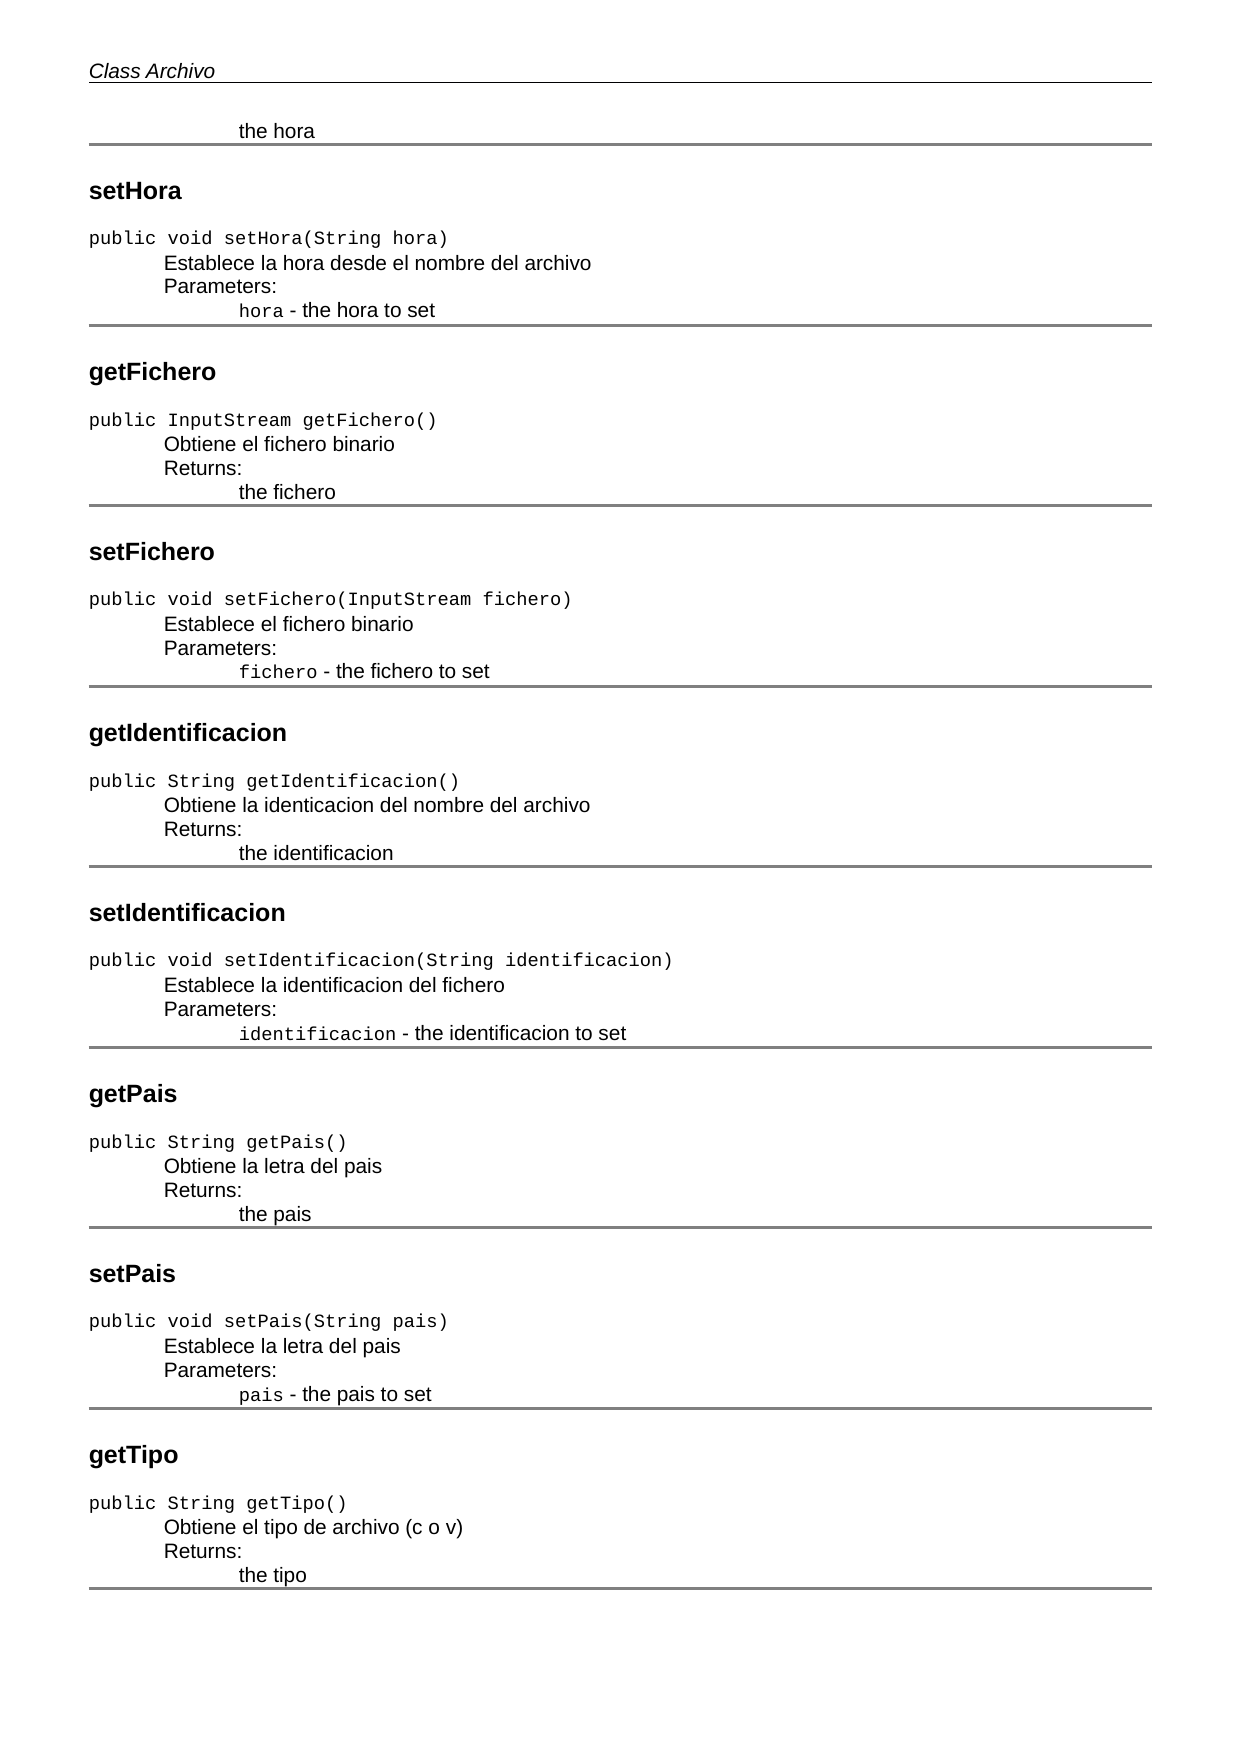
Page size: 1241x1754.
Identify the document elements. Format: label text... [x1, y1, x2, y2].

text Obtiene la identicacion del nombre del archivo [163, 793, 1152, 817]
text public InputStream getFichero() [88, 410, 1152, 432]
text Returns: [163, 1178, 1152, 1202]
text public void setFichero(InputStream fichero) [88, 590, 1152, 611]
subtitle getIdentificacion [88, 715, 1152, 747]
text public String getTipo() [88, 1493, 1152, 1515]
text the tipo [238, 1563, 1152, 1587]
subtitle setIdentificacion [88, 895, 1152, 927]
text public void setHora(String hora) [88, 229, 1152, 250]
text public String getPais() [88, 1132, 1152, 1154]
text Obtiene la letra del pais [163, 1154, 1152, 1178]
subtitle setPais [88, 1256, 1152, 1288]
text Parameters: [163, 635, 1152, 659]
text Returns: [163, 1539, 1152, 1563]
text public void setIdentificacion(String identificacion) [88, 951, 1152, 972]
subtitle getFichero [88, 354, 1152, 386]
subtitle getPais [88, 1076, 1152, 1108]
text the fichero [238, 479, 1152, 503]
text pais - the pais to set [238, 1381, 1152, 1407]
text Obtiene el fichero binario [163, 432, 1152, 456]
text Parameters: [163, 274, 1152, 298]
text Establece la identificacion del fichero [163, 972, 1152, 996]
text the identificacion [238, 841, 1152, 864]
text the pais [238, 1202, 1152, 1226]
text Establece la letra del pais [163, 1333, 1152, 1357]
text public void setPais(String pais) [88, 1312, 1152, 1333]
subtitle setHora [88, 173, 1152, 205]
text hora - the hora to set [238, 298, 1152, 323]
subtitle getTipo [88, 1437, 1152, 1469]
text Returns: [163, 817, 1152, 841]
text Returns: [163, 456, 1152, 479]
text Obtiene el tipo de archivo (c o v) [163, 1515, 1152, 1539]
text Parameters: [163, 1357, 1152, 1381]
text Establece el fichero binario [163, 611, 1152, 635]
text Establece la hora desde el nombre del archivo [163, 250, 1152, 274]
subtitle setFichero [88, 534, 1152, 566]
text public String getIdentificacion() [88, 771, 1152, 793]
text identificacion - the identificacion to set [238, 1020, 1152, 1046]
text fichero - the fichero to set [238, 659, 1152, 684]
text Parameters: [163, 996, 1152, 1020]
text the hora [238, 118, 1152, 142]
